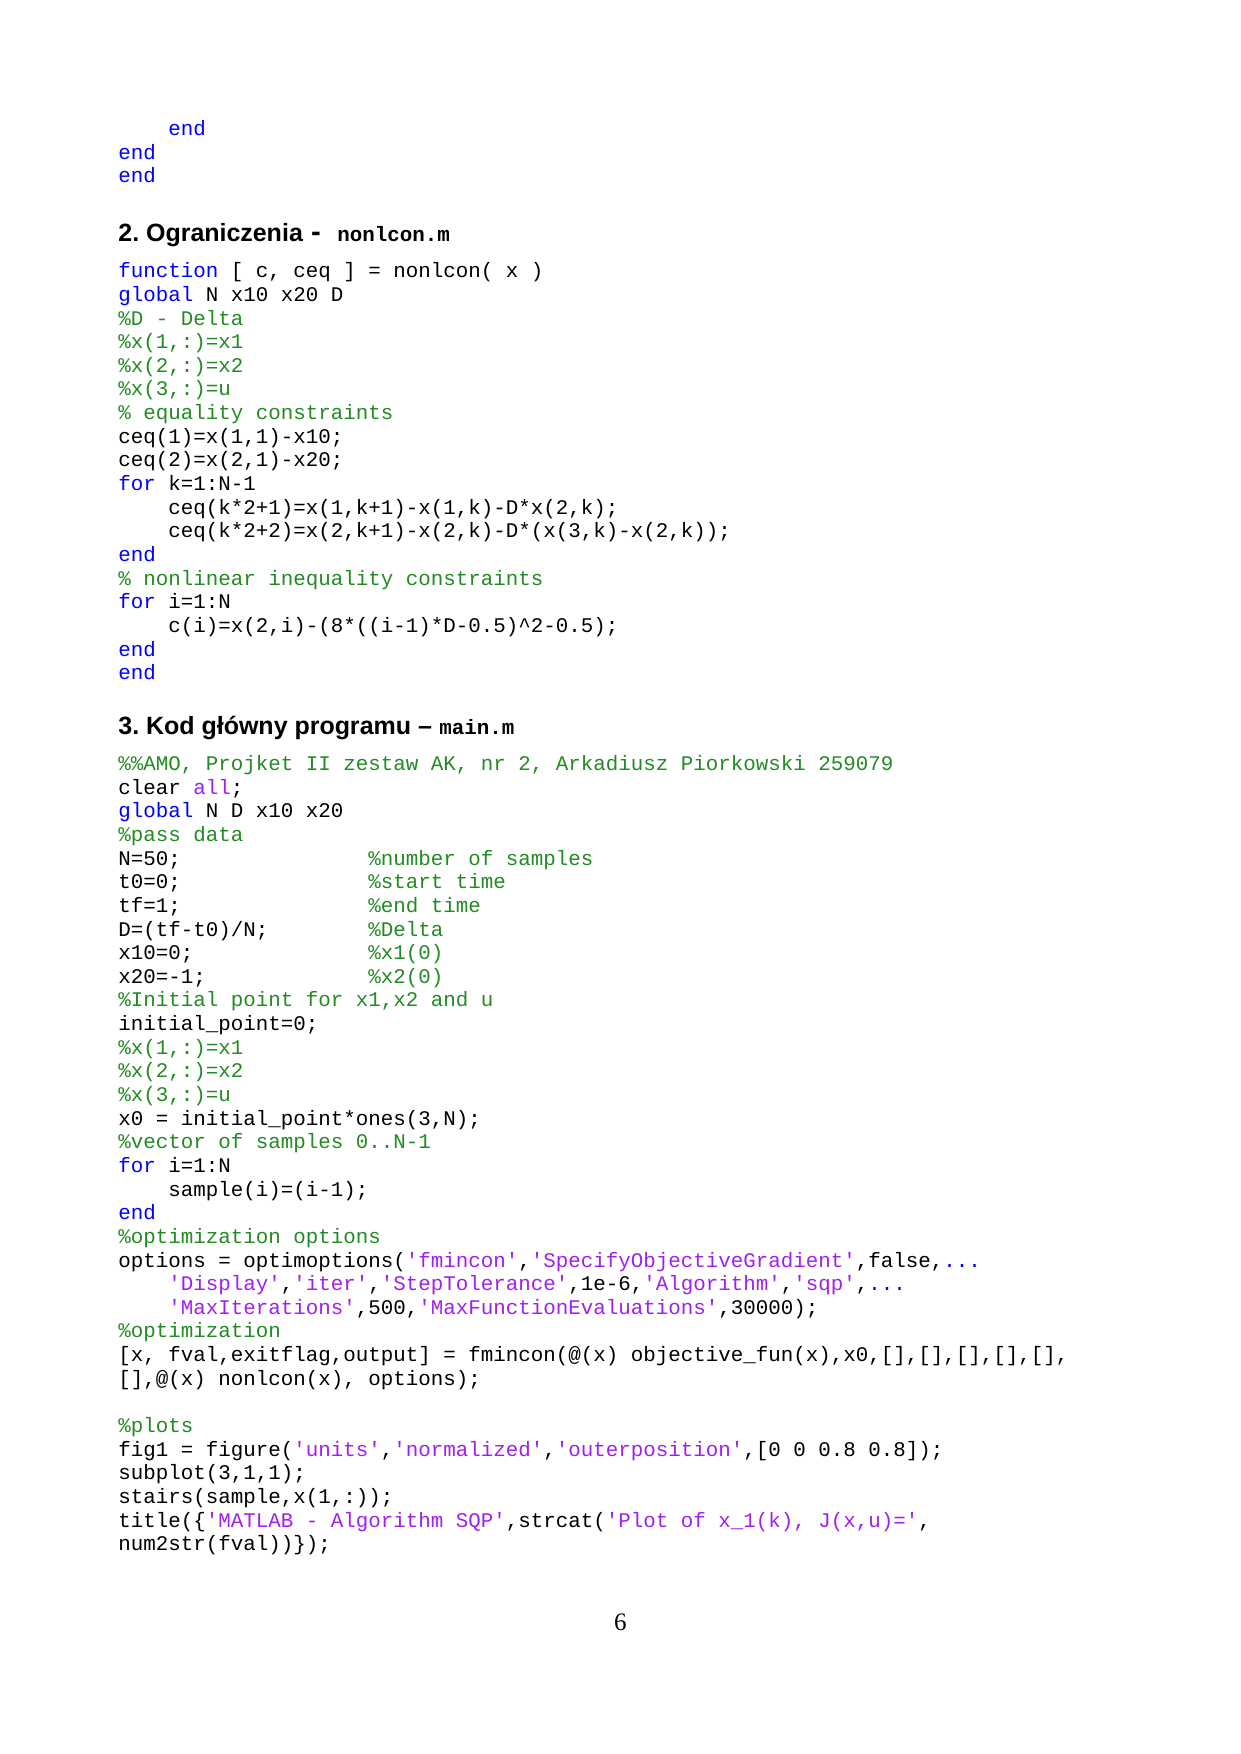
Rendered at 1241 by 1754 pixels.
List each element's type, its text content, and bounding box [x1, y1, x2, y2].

text 'MaxIterations',500,'MaxFunctionEvaluations',30000); [118, 1297, 1122, 1321]
text title({'MATLAB - Algorithm SQP',strcat('Plot of x_1(k), J(x,u)=', num2str(fval))}); [118, 1510, 1122, 1557]
text %x(2,:)=x2 [118, 1060, 1122, 1084]
subtitle 3. Kod główny programu – main.m [118, 711, 1122, 741]
text [x, fval,exitflag,output] = fmincon(@(x) objective_fun(x),x0,[],[],[],[],[],[],@(x) nonlcon(x), options); [118, 1344, 1122, 1391]
subtitle 2. Ograniczenia - nonlcon.m [118, 214, 1122, 248]
text %pass data [118, 824, 1122, 848]
text % nonlinear inequality constraints [118, 568, 1122, 591]
text sample(i)=(i-1); [118, 1179, 1122, 1202]
text t0=0; %start time [118, 871, 1122, 895]
text end [118, 544, 1122, 568]
text clear all; [118, 777, 1122, 800]
text ceq(k*2+1)=x(1,k+1)-x(1,k)-D*x(2,k); [118, 497, 1122, 520]
text end [118, 165, 1122, 189]
text c(i)=x(2,i)-(8*((i-1)*D-0.5)^2-0.5); [118, 615, 1122, 638]
text subplot(3,1,1); [118, 1462, 1122, 1486]
text global N x10 x20 D [118, 284, 1122, 307]
text %D - Delta [118, 307, 1122, 331]
text for i=1:N [118, 1155, 1122, 1179]
text x0 = initial_point*ones(3,N); [118, 1108, 1122, 1131]
text x20=-1; %x2(0) [118, 966, 1122, 989]
text 'Display','iter','StepTolerance',1e-6,'Algorithm','sqp',... [118, 1273, 1122, 1297]
text initial_point=0; [118, 1013, 1122, 1037]
text N=50; %number of samples [118, 848, 1122, 871]
text %x(2,:)=x2 [118, 355, 1122, 378]
text ceq(k*2+2)=x(2,k+1)-x(2,k)-D*(x(3,k)-x(2,k)); [118, 520, 1122, 544]
text fig1 = figure('units','normalized','outerposition',[0 0 0.8 0.8]); [118, 1439, 1122, 1462]
text %x(3,:)=u [118, 378, 1122, 402]
text %x(3,:)=u [118, 1084, 1122, 1108]
text global N D x10 x20 [118, 800, 1122, 824]
text for k=1:N-1 [118, 473, 1122, 497]
text end [118, 1202, 1122, 1226]
text end [118, 142, 1122, 165]
text for i=1:N [118, 591, 1122, 615]
text %optimization [118, 1321, 1122, 1344]
text %plots [118, 1415, 1122, 1439]
text function [ c, ceq ] = nonlcon( x ) [118, 260, 1122, 284]
text tf=1; %end time [118, 895, 1122, 918]
text options = optimoptions('fmincon','SpecifyObjectiveGradient',false,... [118, 1249, 1122, 1273]
text end [118, 662, 1122, 686]
text stairs(sample,x(1,:)); [118, 1486, 1122, 1510]
text %%AMO, Projket II zestaw AK, nr 2, Arkadiusz Piorkowski 259079 [118, 753, 1122, 777]
text %Initial point for x1,x2 and u [118, 989, 1122, 1013]
text %x(1,:)=x1 [118, 1037, 1122, 1060]
text x10=0; %x1(0) [118, 942, 1122, 966]
text %optimization options [118, 1226, 1122, 1249]
text end [118, 118, 1122, 142]
text %vector of samples 0..N-1 [118, 1131, 1122, 1155]
text end [118, 638, 1122, 662]
text %x(1,:)=x1 [118, 331, 1122, 355]
text ceq(2)=x(2,1)-x20; [118, 449, 1122, 473]
text D=(tf-t0)/N; %Delta [118, 918, 1122, 942]
text ceq(1)=x(1,1)-x10; [118, 426, 1122, 449]
text % equality constraints [118, 402, 1122, 426]
